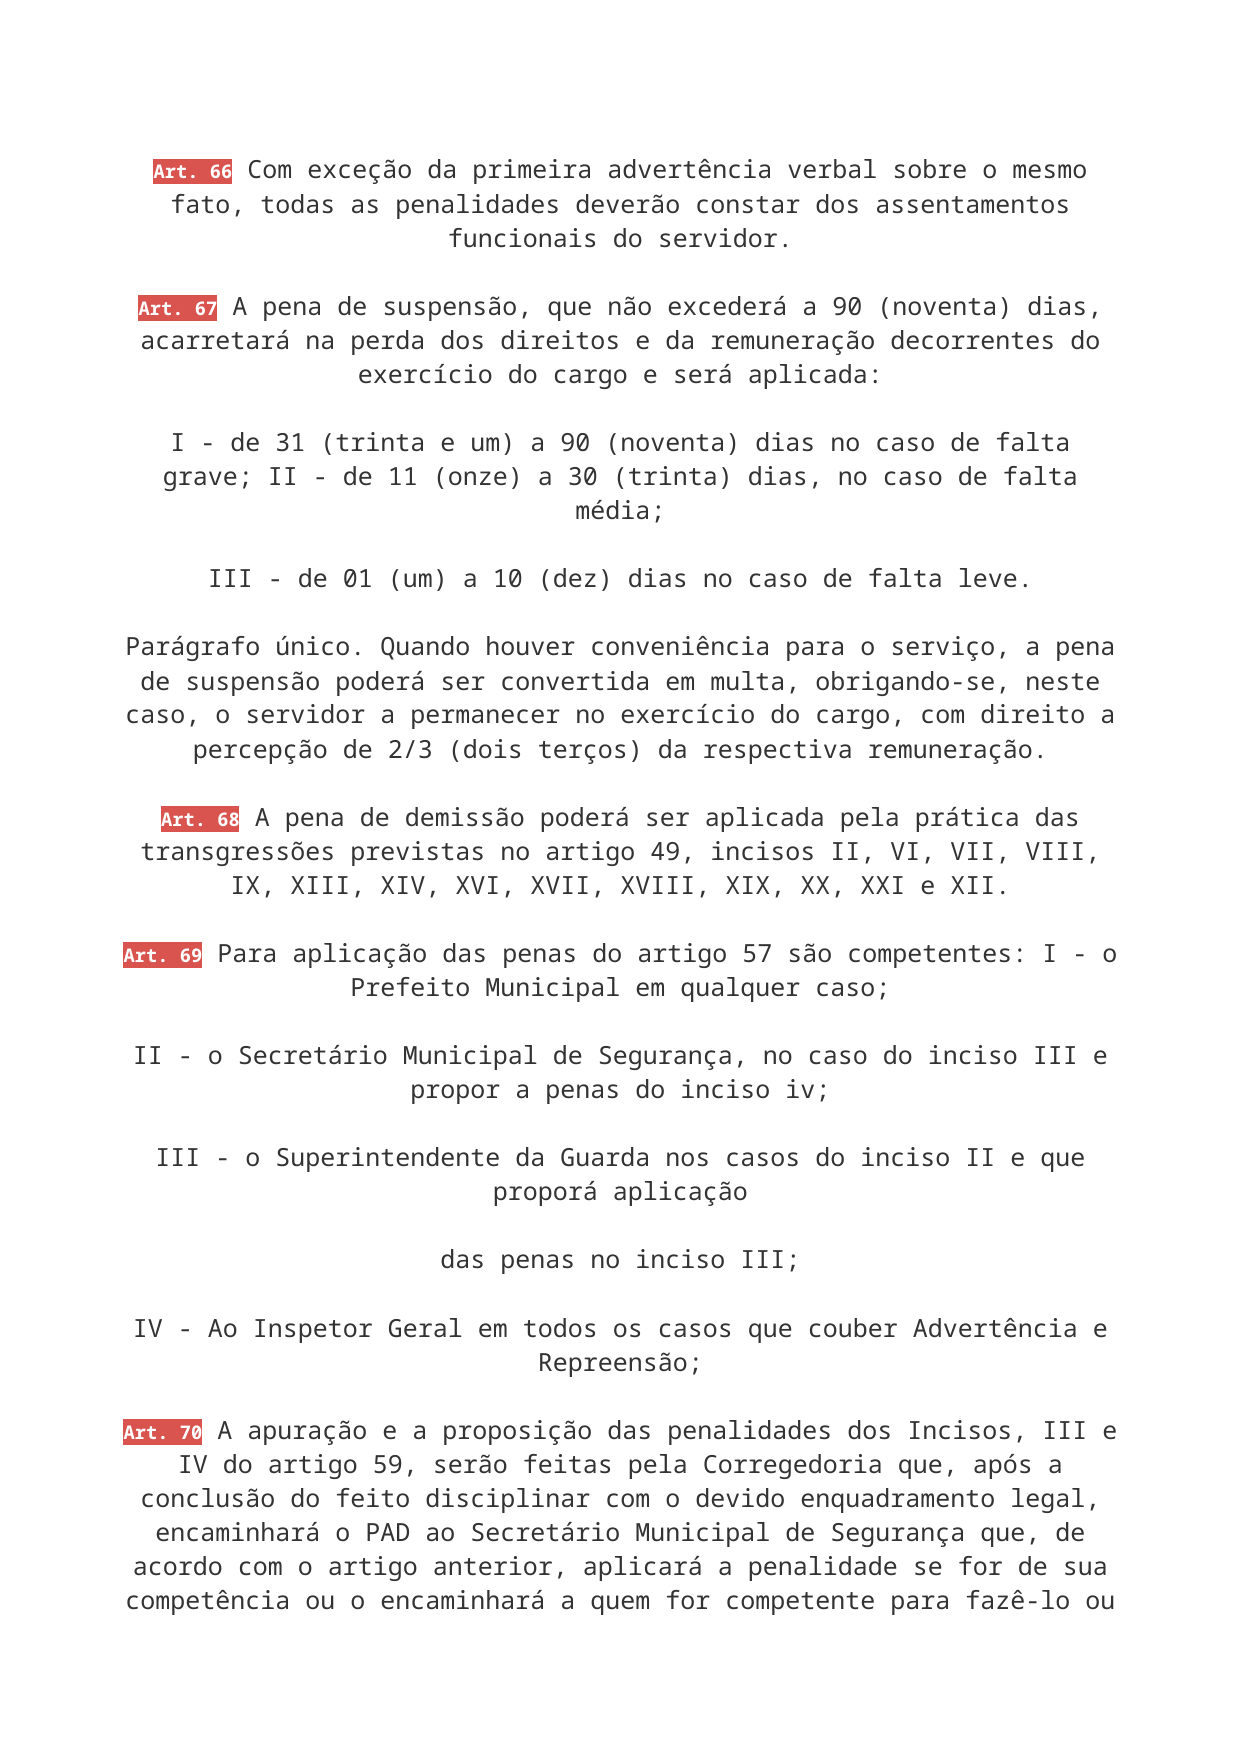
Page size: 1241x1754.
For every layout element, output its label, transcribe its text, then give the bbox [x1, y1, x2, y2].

text Art. 66 Com exceção da primeira advertência verbal sobre o mesmo fato, todas as penalidades deverão constar dos assentamentos funcionais do servidor. Art. 67 A pena de suspensão, que não excederá a 90 (noventa) dias, acarretará na perda dos direitos e da remuneração decorrentes do exercício do cargo e será aplicada: I - de 31 (trinta e um) a 90 (noventa) dias no caso de falta grave; II - de 11 (onze) a 30 (trinta) dias, no caso de falta média; III - de 01 (um) a 10 (dez) dias no caso de falta leve. Parágrafo único. Quando houver conveniência para o serviço, a pena de suspensão poderá ser convertida em multa, obrigando-se, neste caso, o servidor a permanecer no exercício do cargo, com direito a percepção de 2/3 (dois terços) da respectiva remuneração. Art. 68 A pena de demissão poderá ser aplicada pela prática das transgressões previstas no artigo 49, incisos II, VI, VII, VIII, IX, XIII, XIV, XVI, XVII, XVIII, XIX, XX, XXI e XII. Art. 69 Para aplicação das penas do artigo 57 são competentes: I - o Prefeito Municipal em qualquer caso; II - o Secretário Municipal de Segurança, no caso do inciso III e propor a penas do inciso iv; III - o Superintendente da Guarda nos casos do inciso II e que proporá aplicação das penas no inciso III; IV - Ao Inspetor Geral em todos os casos que couber Advertência e Repreensão; Art. 70 A apuração e a proposição das penalidades dos Incisos, III e IV do artigo 59, serão feitas pela Corregedoria que, após a conclusão do feito disciplinar com o devido enquadramento legal, encaminhará o PAD ao Secretário Municipal de Segurança que, de acordo com o artigo anterior, aplicará a penalidade se for de sua competência ou o encaminhará a quem for competente para fazê-lo ou [118, 118, 1122, 1617]
